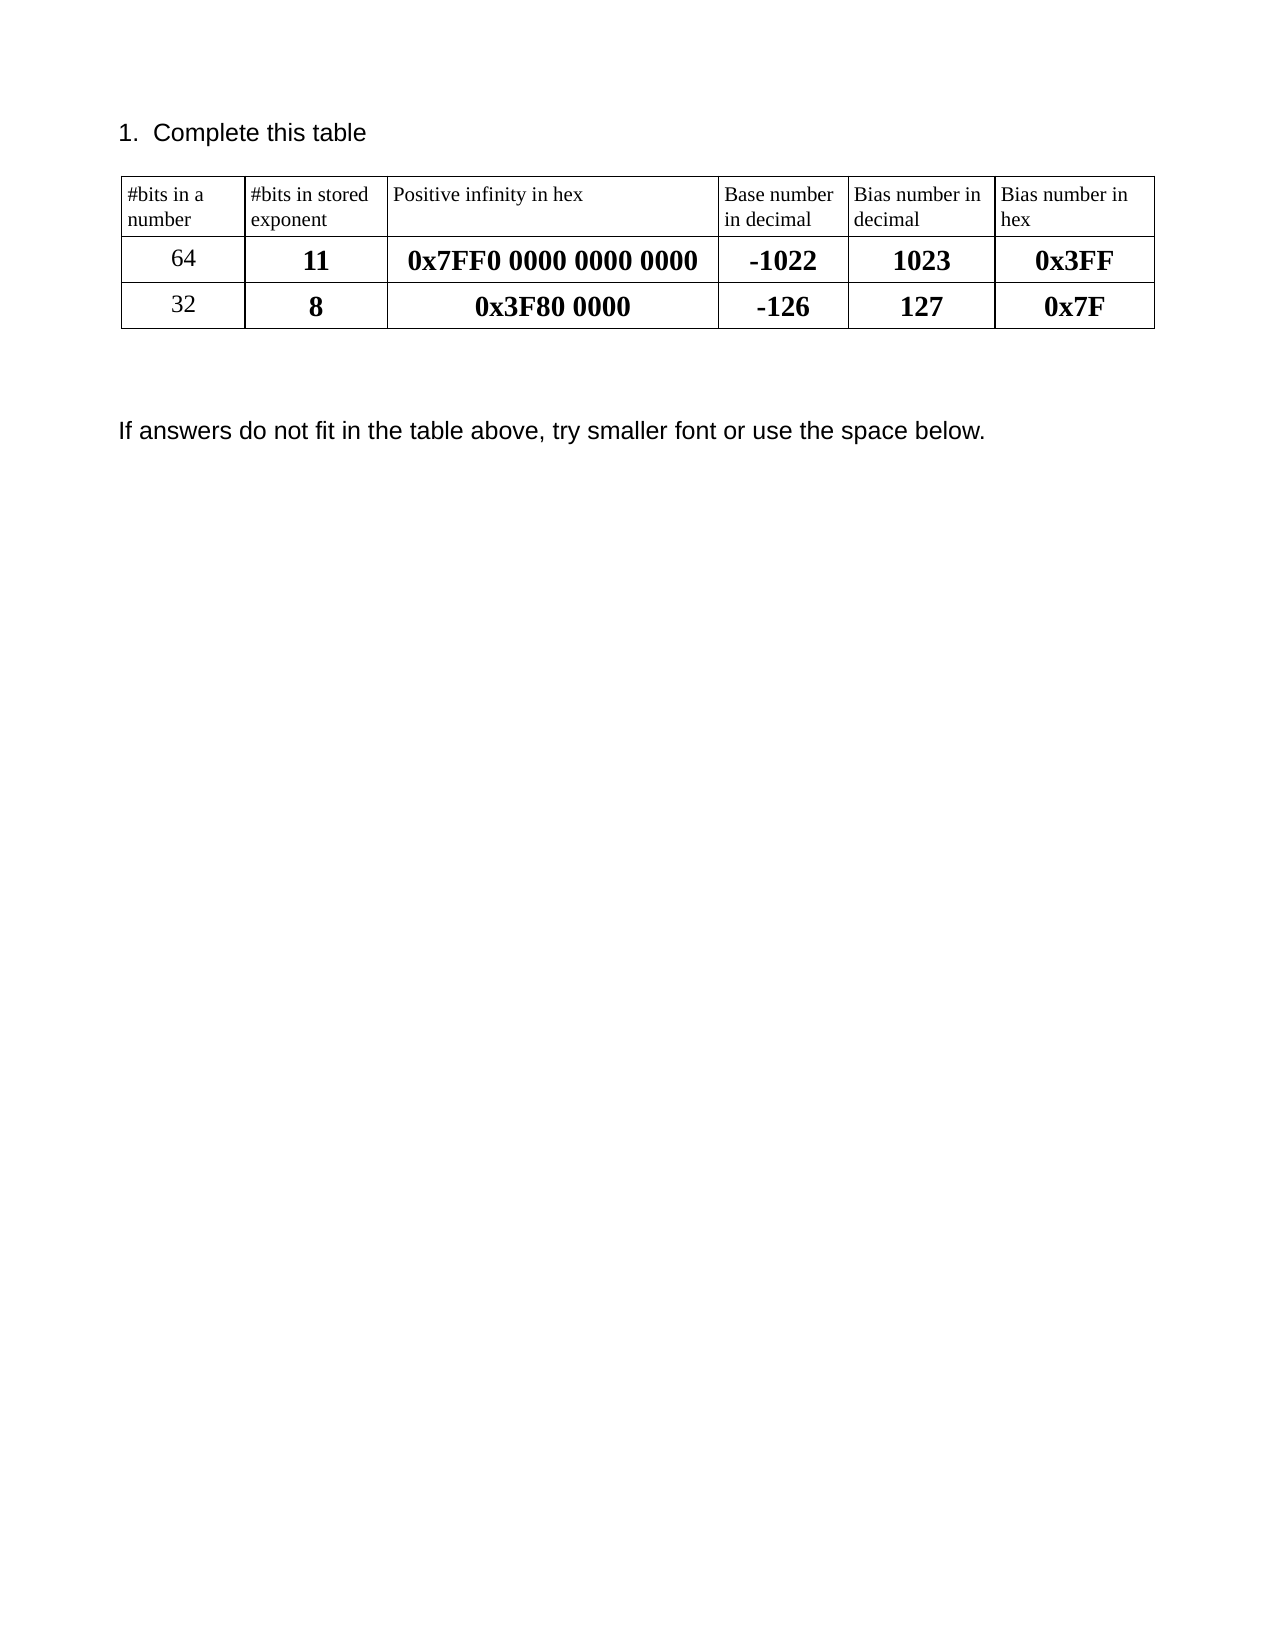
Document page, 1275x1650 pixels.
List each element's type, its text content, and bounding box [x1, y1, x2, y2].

table_header #bits in stored exponent [246, 177, 387, 236]
table_cell 0x3FF [996, 237, 1154, 282]
table_header Bias number in hex [996, 177, 1154, 236]
text If answers do not fit in the table above, try smaller font or use the space below. [118, 416, 1157, 444]
table_cell 127 [849, 283, 994, 328]
table_cell -1022 [719, 237, 848, 282]
table_cell 0x7FF0 0000 0000 0000 [388, 237, 718, 282]
table_header Positive infinity in hex [388, 177, 718, 236]
text 1. Complete this table [118, 118, 1157, 147]
table_cell 0x7F [996, 283, 1154, 328]
table_cell -126 [719, 283, 848, 328]
table_cell 0x3F80 0000 [388, 283, 718, 328]
table_cell 11 [246, 237, 387, 282]
table_cell 64 [122, 237, 244, 282]
table_header Base number in decimal [719, 177, 848, 236]
table_cell 8 [246, 283, 387, 328]
table_cell 32 [122, 283, 244, 328]
table_header #bits in a number [122, 177, 244, 236]
table_header Bias number in decimal [849, 177, 994, 236]
table_cell 1023 [849, 237, 994, 282]
